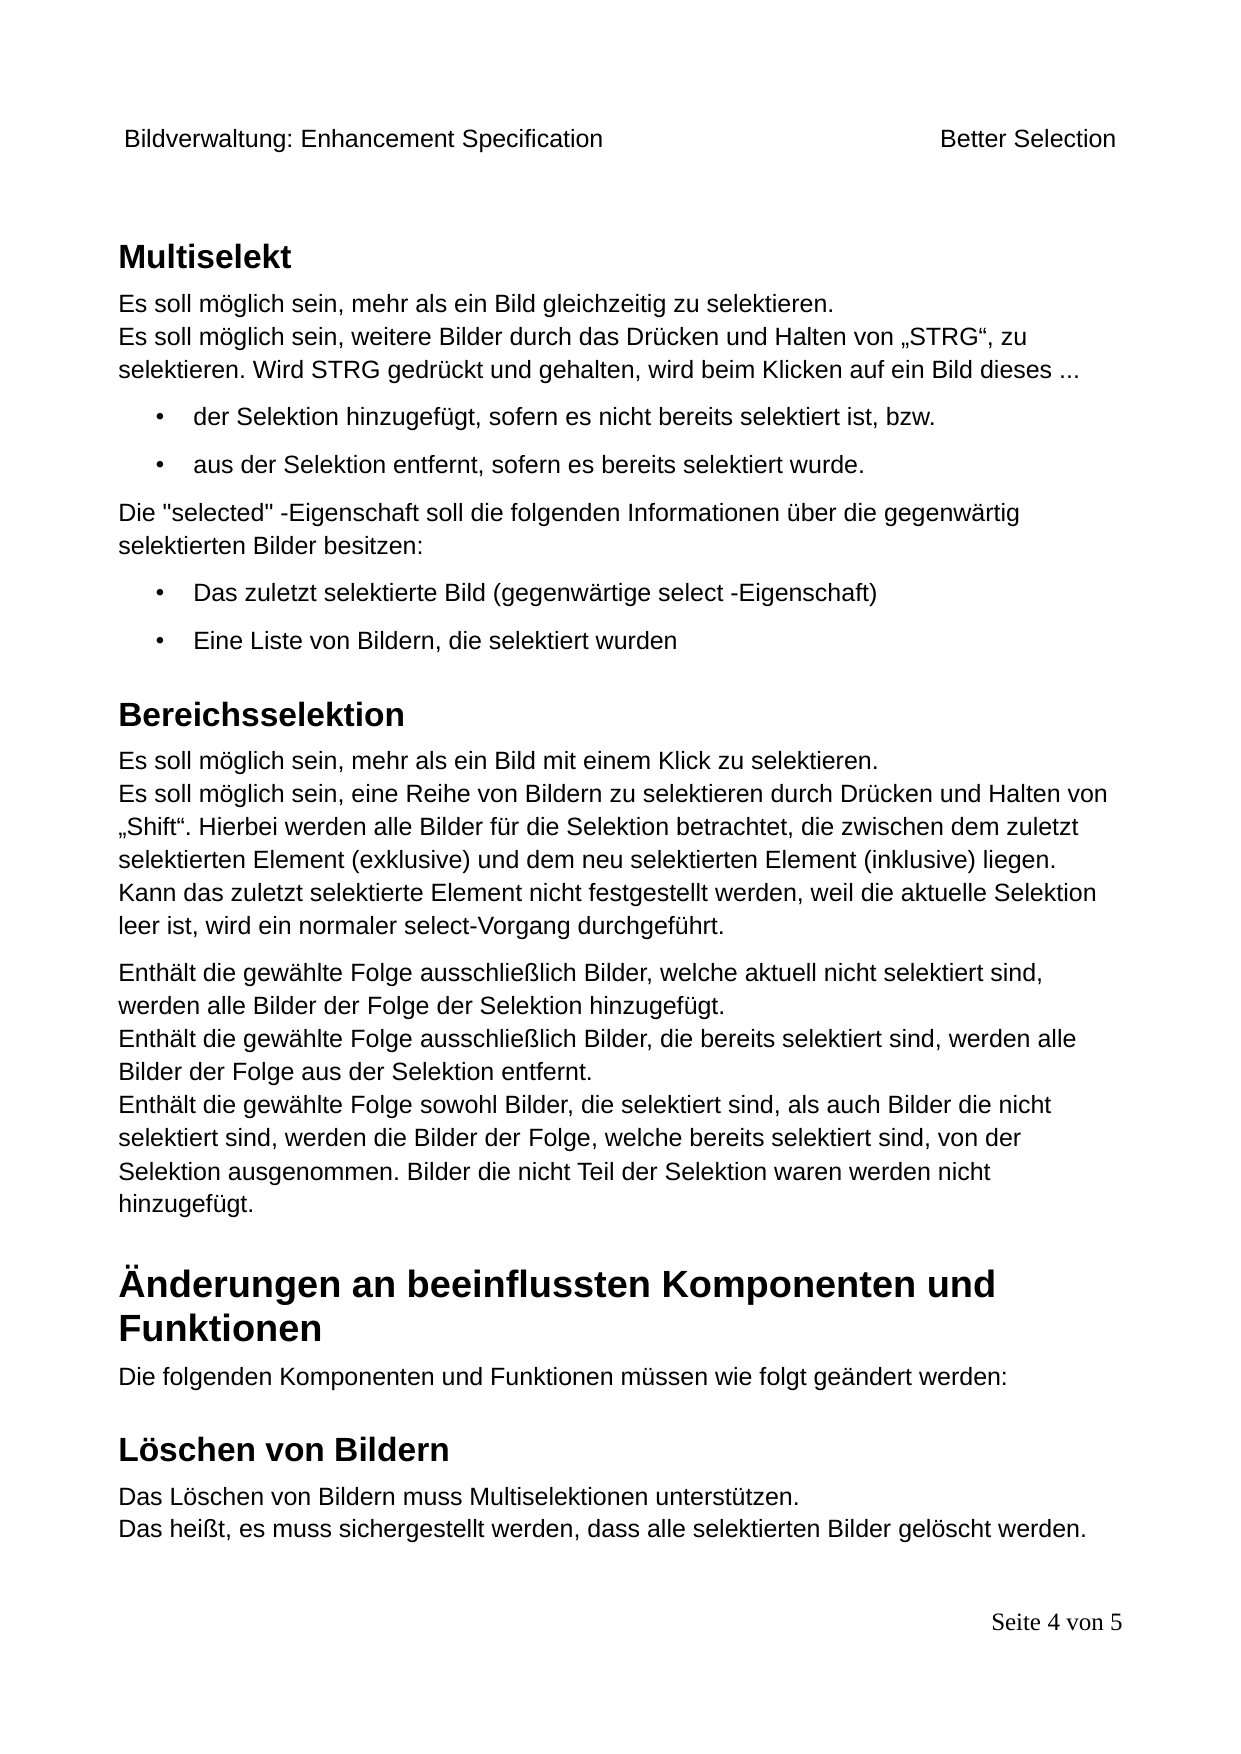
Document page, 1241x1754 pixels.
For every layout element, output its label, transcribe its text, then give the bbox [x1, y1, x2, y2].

list Das zuletzt selektierte Bild (gegenwärtige select -Eigenschaft) [156, 578, 1122, 607]
text Das Löschen von Bildern muss Multiselektionen unterstützen. Das heißt, es muss sichergestellt werden, dass alle selektierten Bilder gelöscht werden. [118, 1481, 1122, 1543]
list der Selektion hinzugefügt, sofern es nicht bereits selektiert ist, bzw. [156, 402, 1122, 431]
text Es soll möglich sein, mehr als ein Bild mit einem Klick zu selektieren. Es soll möglich sein, eine Reihe von Bildern zu selektieren durch Drücken und Halten von „Shift“. Hierbei werden alle Bilder für die Selektion betrachtet, die zwischen dem zuletzt selektierten Element (exklusive) und dem neu selektierten Element (inklusive) liegen. Kann das zuletzt selektierte Element nicht festgestellt werden, weil die aktuelle Selektion leer ist, wird ein normaler select-Vorgang durchgeführt. [118, 746, 1122, 939]
subtitle Multiselekt [118, 237, 1122, 276]
subtitle Bereichsselektion [118, 694, 1122, 733]
subtitle Änderungen an beeinflussten Komponenten und Funktionen [118, 1262, 1122, 1349]
list Eine Liste von Bildern, die selektiert wurden [156, 626, 1122, 655]
text Enthält die gewählte Folge ausschließlich Bilder, welche aktuell nicht selektiert sind, werden alle Bilder der Folge der Selektion hinzugefügt. Enthält die gewählte Folge ausschließlich Bilder, die bereits selektiert sind, werden alle Bilder der Folge aus der Selektion entfernt. Enthält die gewählte Folge sowohl Bilder, die selektiert sind, als auch Bilder die nicht selektiert sind, werden die Bilder der Folge, welche bereits selektiert sind, von der Selektion ausgenommen. Bilder die nicht Teil der Selektion waren werden nicht hinzugefügt. [118, 958, 1122, 1218]
text Die "selected" -Eigenschaft soll die folgenden Informationen über die gegenwärtig selektierten Bilder besitzen: [118, 498, 1122, 559]
text Die folgenden Komponenten und Funktionen müssen wie folgt geändert werden: [118, 1362, 1122, 1391]
text Es soll möglich sein, mehr als ein Bild gleichzeitig zu selektieren. Es soll möglich sein, weitere Bilder durch das Drücken und Halten von „STRG“, zu selektieren. Wird STRG gedrückt und gehalten, wird beim Klicken auf ein Bild dieses ... [118, 288, 1122, 383]
subtitle Löschen von Bildern [118, 1430, 1122, 1469]
list aus der Selektion entfernt, sofern es bereits selektiert wurde. [156, 450, 1122, 479]
